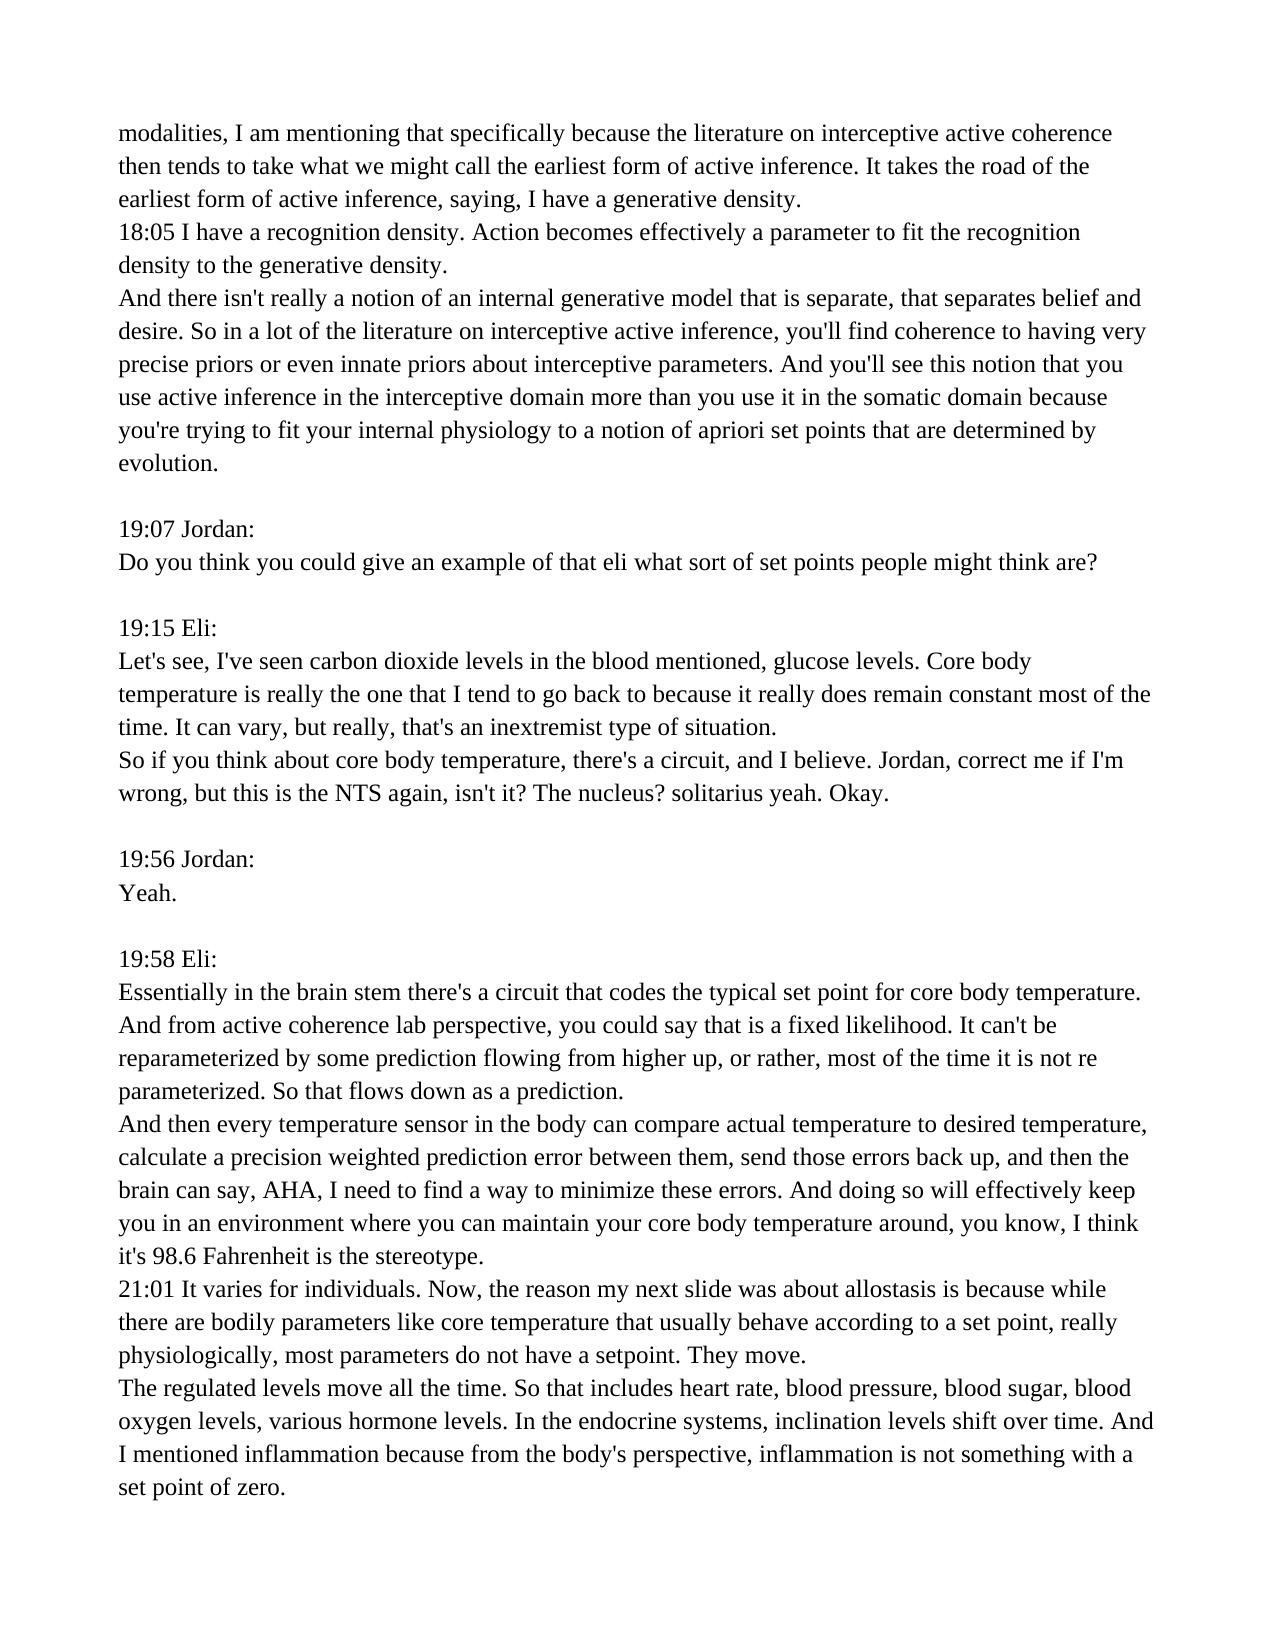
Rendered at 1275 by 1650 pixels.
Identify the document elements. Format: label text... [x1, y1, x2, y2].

text 21:01 It varies for individuals. Now, the reason my next slide was about allostasis is because while there are bodily parameters like core temperature that usually behave according to a set point, really physiologically, most parameters do not have a setpoint. They move. [118, 1274, 1157, 1369]
text The regulated levels move all the time. So that includes heart rate, blood pressure, blood sugar, blood oxygen levels, various hormone levels. In the endocrine systems, inclination levels shift over time. And I mentioned inflammation because from the body's perspective, inflammation is not something with a set point of zero. [118, 1373, 1157, 1501]
text And there isn't really a notion of an internal generative model that is separate, that separates belief and desire. So in a lot of the literature on interceptive active inference, you'll find coherence to having very precise priors or even innate priors about interceptive parameters. And you'll see this notion that you use active inference in the interceptive domain more than you use it in the somatic domain because you're trying to fit your internal physiology to a notion of apriori set points that are determined by evolution. [118, 283, 1157, 477]
text Yeah. [118, 878, 1157, 906]
text 19:58 Eli: [118, 944, 1157, 972]
text modalities, I am mentioning that specifically because the literature on interceptive active coherence then tends to take what we might call the earliest form of active inference. It takes the road of the earliest form of active inference, saying, I have a generative density. [118, 118, 1157, 213]
text Do you think you could give an example of that eli what sort of set points people might think are? [118, 547, 1157, 576]
text 19:56 Jordan: [118, 844, 1157, 873]
text 19:15 Eli: [118, 613, 1157, 642]
text Let's see, I've seen carbon dioxide levels in the blood mentioned, glucose levels. Core body temperature is really the one that I tend to go back to because it really does remain constant most of the time. It can vary, but really, that's an inextremist type of situation. [118, 646, 1157, 741]
text So if you think about core body temperature, there's a circuit, and I believe. Jordan, correct me if I'm wrong, but this is the NTS again, isn't it? The nucleus? solitarius yeah. Okay. [118, 746, 1157, 807]
text Essentially in the brain stem there's a circuit that codes the typical set point for core body temperature. And from active coherence lab perspective, you could say that is a fixed likelihood. It can't be reparameterized by some prediction flowing from higher up, or rather, most of the time it is not re parameterized. So that flows down as a prediction. [118, 977, 1157, 1104]
text 18:05 I have a recognition density. Action becomes effectively a parameter to fit the recognition density to the generative density. [118, 217, 1157, 279]
text And then every temperature sensor in the body can compare actual temperature to desired temperature, calculate a precision weighted prediction error between them, send those errors back up, and then the brain can say, AHA, I need to find a way to minimize these errors. And doing so will effectively keep you in an environment where you can maintain your core body temperature around, you know, I think it's 98.6 Fahrenheit is the stereotype. [118, 1109, 1157, 1269]
text 19:07 Jordan: [118, 514, 1157, 543]
